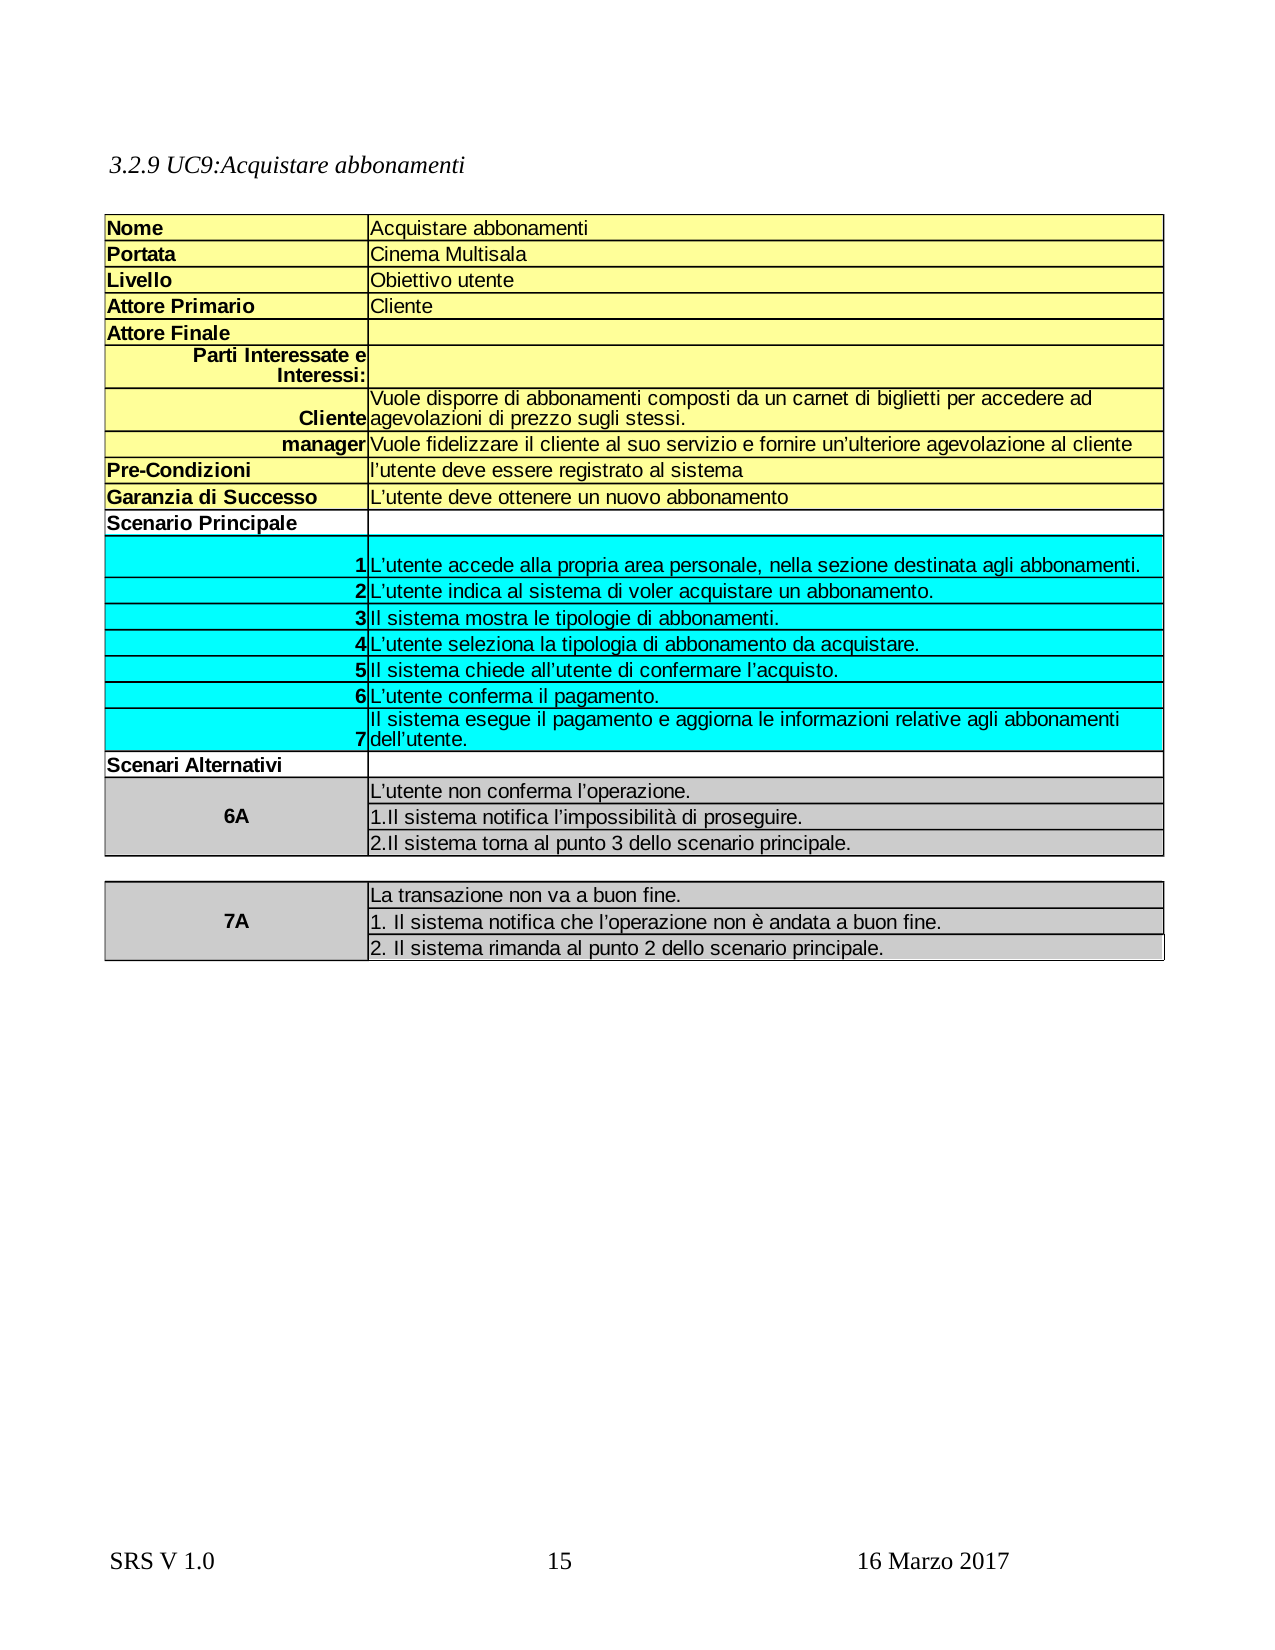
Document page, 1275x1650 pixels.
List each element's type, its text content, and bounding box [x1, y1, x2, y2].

subtitle 3.2.9 UC9:Acquistare abbonamenti [109, 150, 1162, 179]
